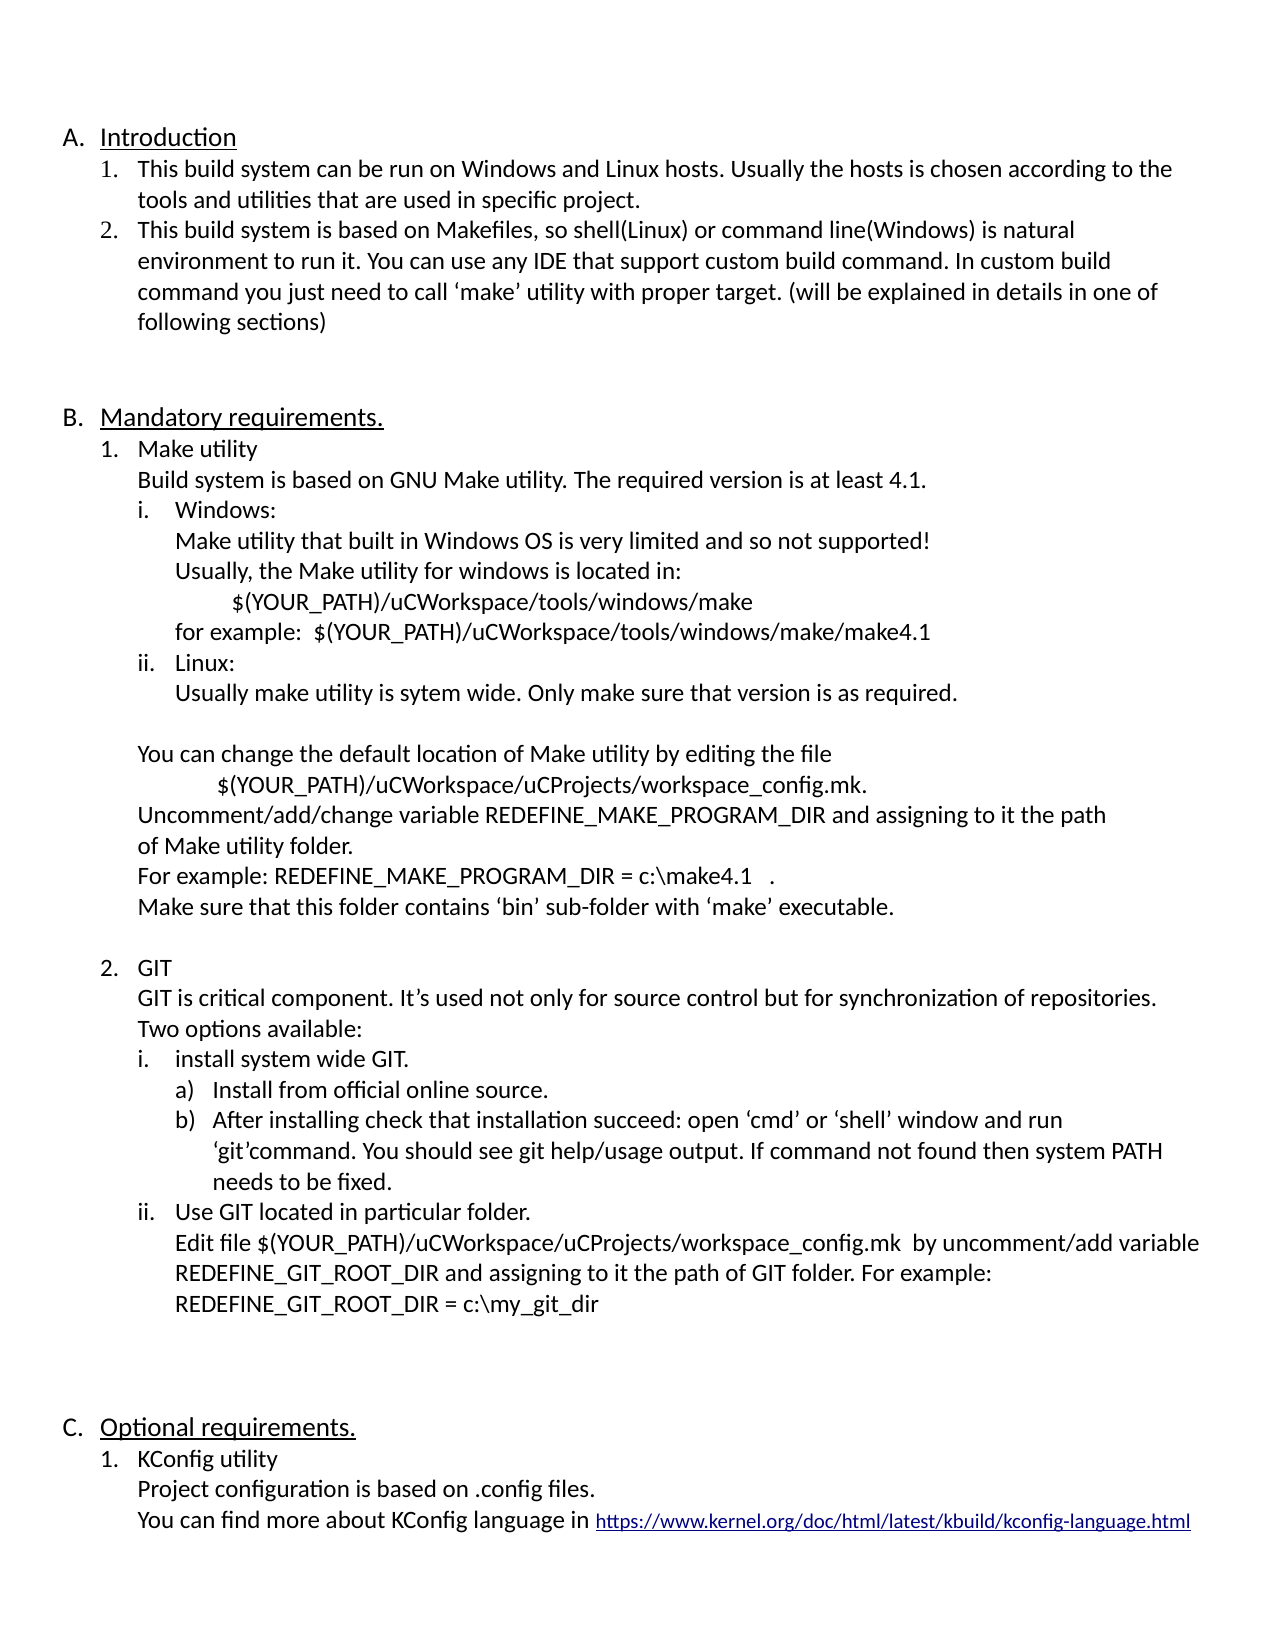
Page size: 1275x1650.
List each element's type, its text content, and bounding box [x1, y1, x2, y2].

list Make utility [100, 433, 1202, 464]
list Linux: [137, 647, 1202, 677]
list Make utility that built in Windows OS is very limited and so not supported! [137, 525, 1202, 555]
list Make sure that this folder contains ‘bin’ sub-folder with ‘make’ executable. [100, 891, 1202, 922]
list GIT is critical component. It’s used not only for source control but for synchronization of repositories. [100, 983, 1202, 1013]
list For example: REDEFINE_MAKE_PROGRAM_DIR = c:\make4.1 . [100, 861, 1202, 891]
list KConfig utility [100, 1443, 1202, 1473]
list Optional requirements. [62, 1410, 1202, 1443]
list After installing check that installation succeed: open ‘cmd’ or ‘shell’ window and run ‘git’command. You should see git help/usage output. If command not found then system PATH needs to be fixed. [175, 1105, 1202, 1196]
list Edit file $(YOUR_PATH)/uCWorkspace/uCProjects/workspace_config.mk by uncomment/add variable REDEFINE_GIT_ROOT_DIR and assigning to it the path of GIT folder. For example: REDEFINE_GIT_ROOT_DIR = c:\my_git_dir [137, 1227, 1202, 1318]
list Usually make utility is sytem wide. Only make sure that version is as required. [137, 677, 1202, 708]
list $(YOUR_PATH)/uCWorkspace/tools/windows/make [137, 586, 1202, 616]
list Windows: [137, 494, 1202, 525]
list You can change the default location of Make utility by editing the file [100, 738, 1202, 769]
list This build system is based on Makefiles, so shell(Linux) or command line(Windows) is natural environment to run it. You can use any IDE that support custom build command. In custom build command you just need to call ‘make’ utility with proper target. (will be explained in details in one of following sections) [100, 214, 1202, 337]
list $(YOUR_PATH)/uCWorkspace/uCProjects/workspace_config.mk. [100, 769, 1202, 799]
list Build system is based on GNU Make utility. The required version is at least 4.1. [100, 464, 1202, 494]
list This build system can be run on Windows and Linux hosts. Usually the hosts is chosen according to the tools and utilities that are used in specific project. [100, 153, 1202, 214]
list GIT [100, 952, 1202, 983]
list Usually, the Make utility for windows is located in: [137, 555, 1202, 586]
list for example: $(YOUR_PATH)/uCWorkspace/tools/windows/make/make4.1 [137, 616, 1202, 647]
list Use GIT located in particular folder. [137, 1196, 1202, 1227]
list Project configuration is based on .config files. [100, 1473, 1202, 1504]
list install system wide GIT. [137, 1044, 1202, 1074]
list Install from official online source. [175, 1074, 1202, 1105]
list of Make utility folder. [100, 830, 1202, 861]
list You can find more about KConfig language in https://www.kernel.org/doc/html/latest/kbuild/kconfig-language.html [100, 1504, 1202, 1534]
list Uncomment/add/change variable REDEFINE_MAKE_PROGRAM_DIR and assigning to it the path [100, 799, 1202, 830]
list Two options available: [100, 1013, 1202, 1044]
list Introduction [62, 121, 1202, 153]
list Mandatory requirements. [62, 400, 1202, 433]
